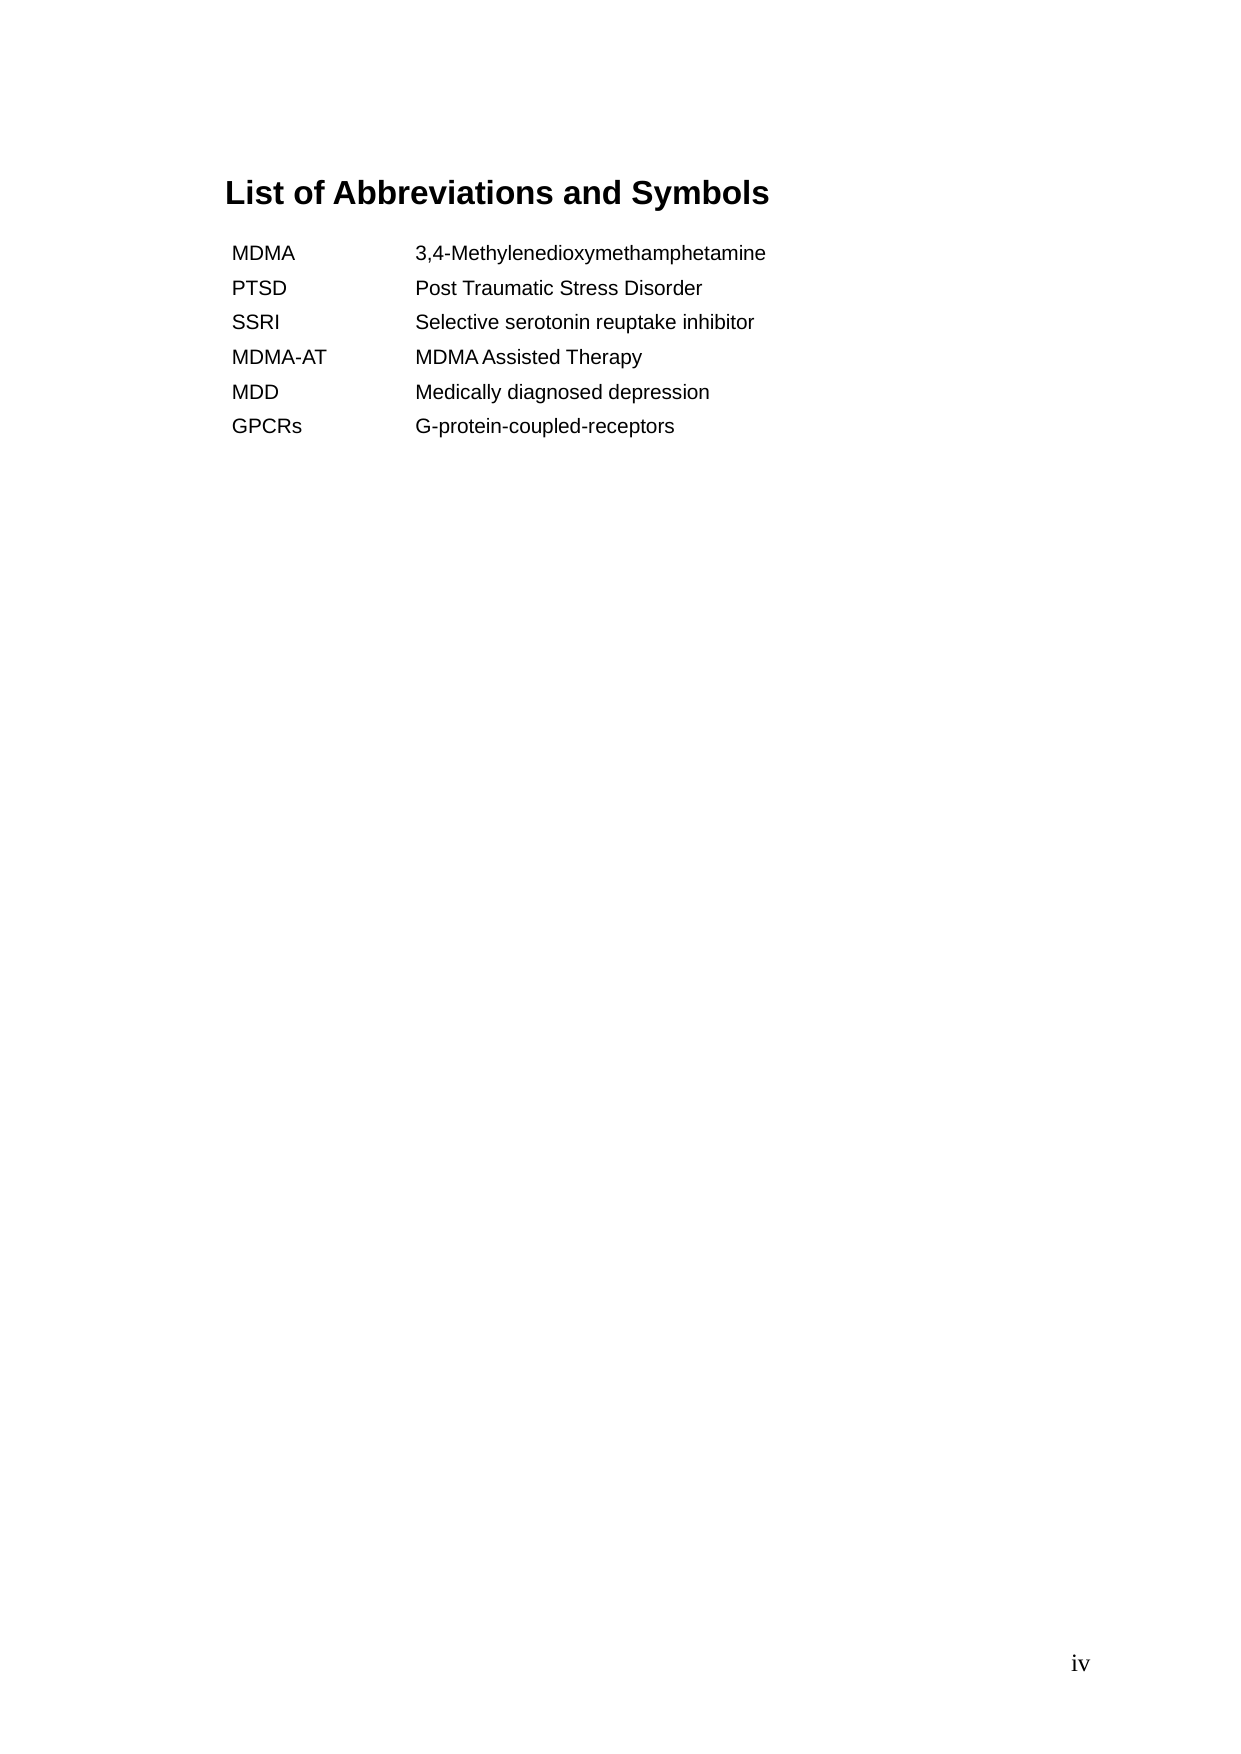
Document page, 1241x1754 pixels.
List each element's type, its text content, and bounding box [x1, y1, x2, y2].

table_header 3,4-Methylenedioxymethamphetamine [410, 236, 1090, 271]
table_cell [410, 479, 1090, 513]
table_cell GPCRs [226, 409, 409, 444]
table_cell [410, 618, 1090, 652]
table_cell [410, 687, 1090, 722]
table_cell Medically diagnosed depression [410, 375, 1090, 409]
table_cell [410, 756, 1090, 791]
table_cell [410, 514, 1090, 548]
table_cell Selective serotonin reuptake inhibitor [410, 305, 1090, 340]
table_header MDMA [226, 236, 409, 271]
table_cell [226, 756, 409, 791]
table_cell Post Traumatic Stress Disorder [410, 271, 1090, 305]
table_cell [226, 895, 409, 930]
table_cell [410, 722, 1090, 756]
table_cell PTSD [226, 271, 409, 305]
table_cell [410, 895, 1090, 930]
table_cell [226, 826, 409, 860]
table_cell [226, 618, 409, 652]
table_cell [226, 722, 409, 756]
table_cell G-protein-coupled-receptors [410, 409, 1090, 444]
table_cell [410, 444, 1090, 479]
table_cell [410, 548, 1090, 583]
table_cell [226, 514, 409, 548]
table_cell [410, 826, 1090, 860]
table_cell [226, 652, 409, 687]
table_cell MDMA Assisted Therapy [410, 340, 1090, 375]
table_cell [410, 652, 1090, 687]
table_cell [410, 860, 1090, 895]
subtitle List of Abbreviations and Symbols [225, 175, 1090, 212]
table_cell MDMA-AT [226, 340, 409, 375]
table_cell [226, 791, 409, 826]
table_cell [226, 548, 409, 583]
table_cell [226, 444, 409, 479]
table_cell [226, 860, 409, 895]
table_cell [226, 479, 409, 513]
table_cell [410, 583, 1090, 617]
table_cell [226, 583, 409, 617]
table_cell SSRI [226, 305, 409, 340]
table_cell MDD [226, 375, 409, 409]
table_cell [410, 791, 1090, 826]
table_cell [226, 687, 409, 722]
